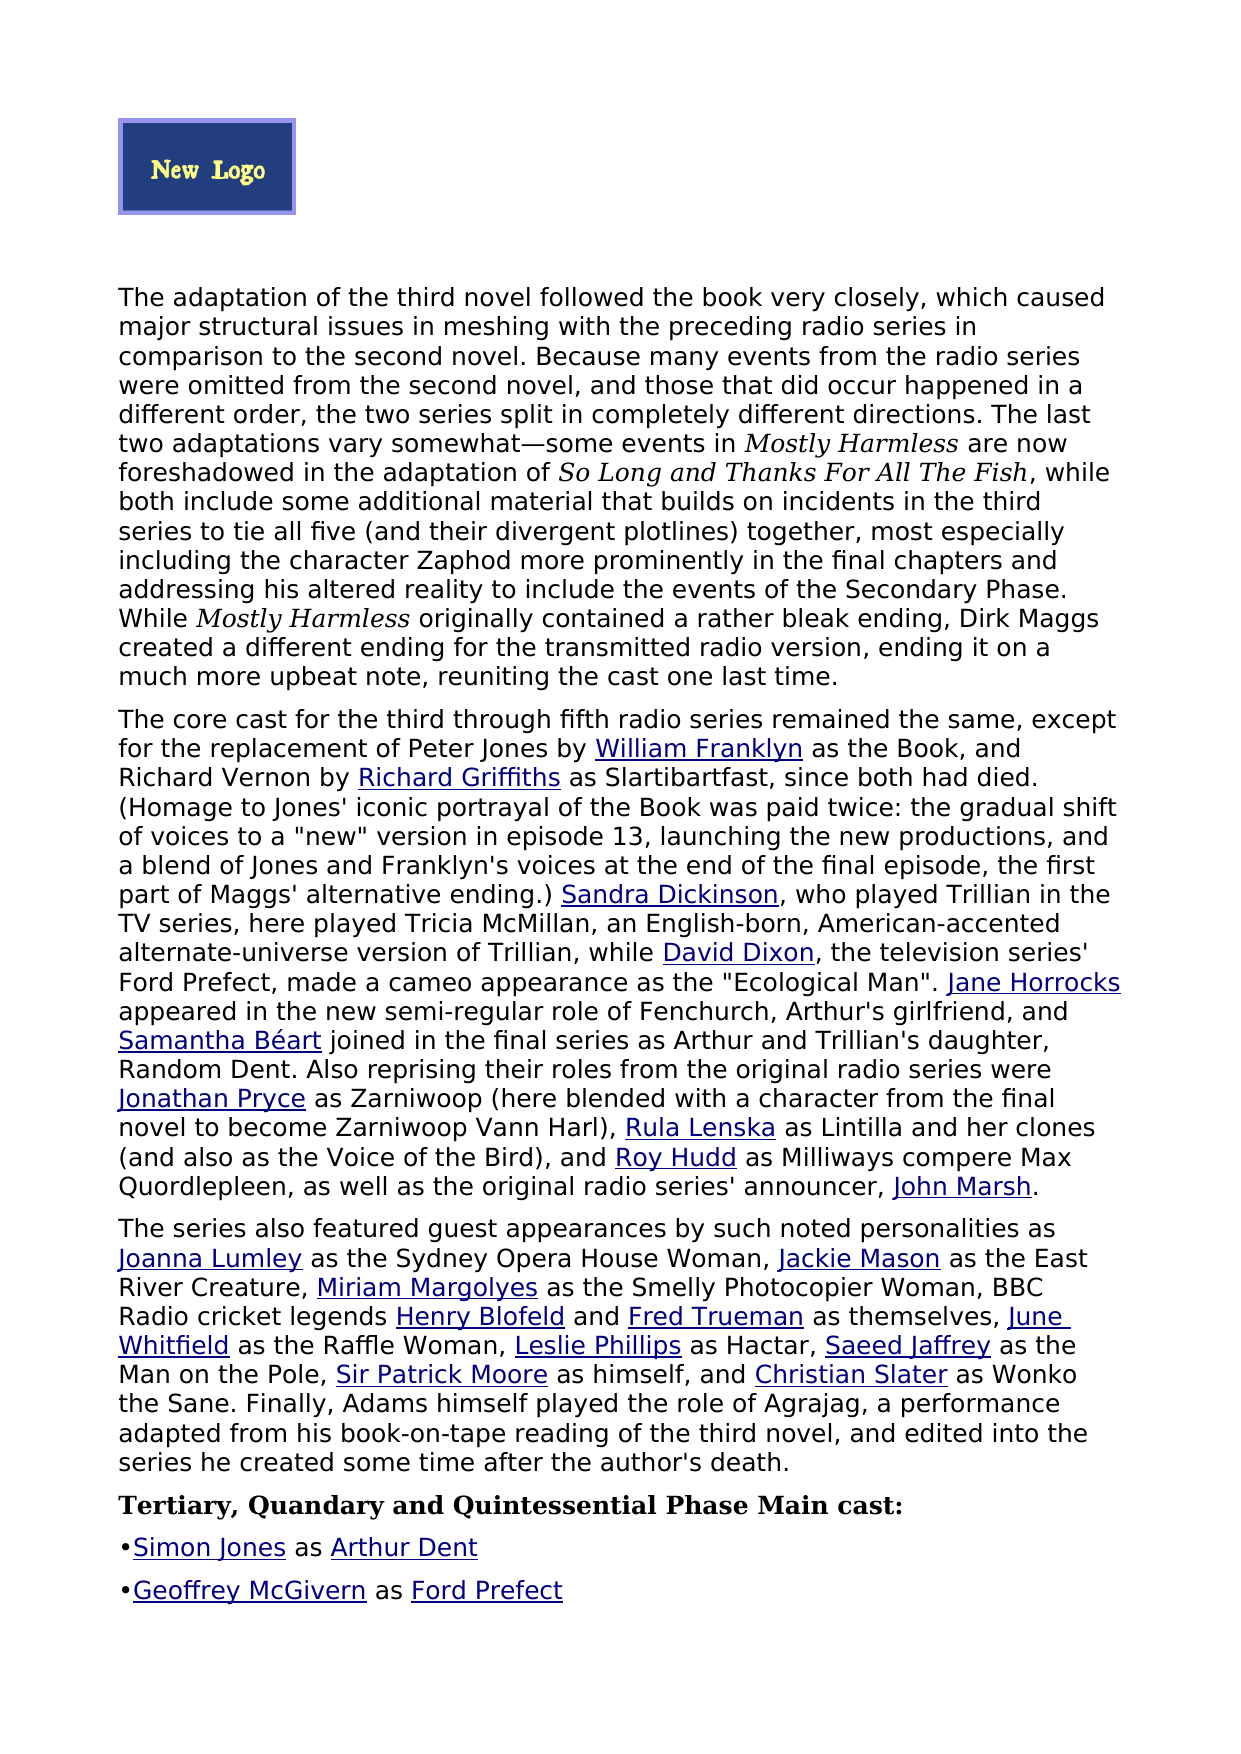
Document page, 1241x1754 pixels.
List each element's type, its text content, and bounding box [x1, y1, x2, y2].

list Simon Jones as Arthur Dent [118, 1534, 1122, 1563]
picture [118, 118, 296, 215]
text The series also featured guest appearances by such noted personalities as Joanna Lumley as the Sydney Opera House Woman, Jackie Mason as the East River Creature, Miriam Margolyes as the Smelly Photocopier Woman, BBC Radio cricket legends Henry Blofeld and Fred Trueman as themselves, June Whitfield as the Raffle Woman, Leslie Phillips as Hactar, Saeed Jaffrey as the Man on the Pole, Sir Patrick Moore as himself, and Christian Slater as Wonko the Sane. Finally, Adams himself played the role of Agrajag, a performance adapted from his book-on-tape reading of the third novel, and edited into the series he created some time after the author's death. [118, 1215, 1122, 1477]
text Tertiary, Quandary and Quintessential Phase Main cast: [118, 1491, 1122, 1520]
text The core cast for the third through fifth radio series remained the same, except for the replacement of Peter Jones by William Franklyn as the Book, and Richard Vernon by Richard Griffiths as Slartibartfast, since both had died. (Homage to Jones' iconic portrayal of the Book was paid twice: the gradual shift of voices to a "new" version in episode 13, launching the new productions, and a blend of Jones and Franklyn's voices at the end of the final episode, the first part of Maggs' alternative ending.) Sandra Dickinson, who played Trillian in the TV series, here played Tricia McMillan, an English-born, American-accented alternate-universe version of Trillian, while David Dixon, the television series' Ford Prefect, made a cameo appearance as the "Ecological Man". Jane Horrocks appeared in the new semi-regular role of Fenchurch, Arthur's girlfriend, and Samantha Béart joined in the final series as Arthur and Trillian's daughter, Random Dent. Also reprising their roles from the original radio series were Jonathan Pryce as Zarniwoop (here blended with a character from the final novel to become Zarniwoop Vann Harl), Rula Lenska as Lintilla and her clones (and also as the Voice of the Bird), and Roy Hudd as Milliways compere Max Quordlepleen, as well as the original radio series' announcer, John Marsh. [118, 705, 1122, 1201]
text The adaptation of the third novel followed the book very closely, which caused major structural issues in meshing with the preceding radio series in comparison to the second novel. Because many events from the radio series were omitted from the second novel, and those that did occur happened in a different order, the two series split in completely different directions. The last two adaptations vary somewhat—some events in Mostly Harmless are now foreshadowed in the adaptation of So Long and Thanks For All The Fish, while both include some additional material that builds on incidents in the third series to tie all five (and their divergent plotlines) together, most especially including the character Zaphod more prominently in the final chapters and addressing his altered reality to include the events of the Secondary Phase. While Mostly Harmless originally contained a rather bleak ending, Dirk Maggs created a different ending for the transmitted radio version, ending it on a much more upbeat note, reuniting the cast one last time. [118, 283, 1122, 692]
list Geoffrey McGivern as Ford Prefect [118, 1576, 1122, 1606]
